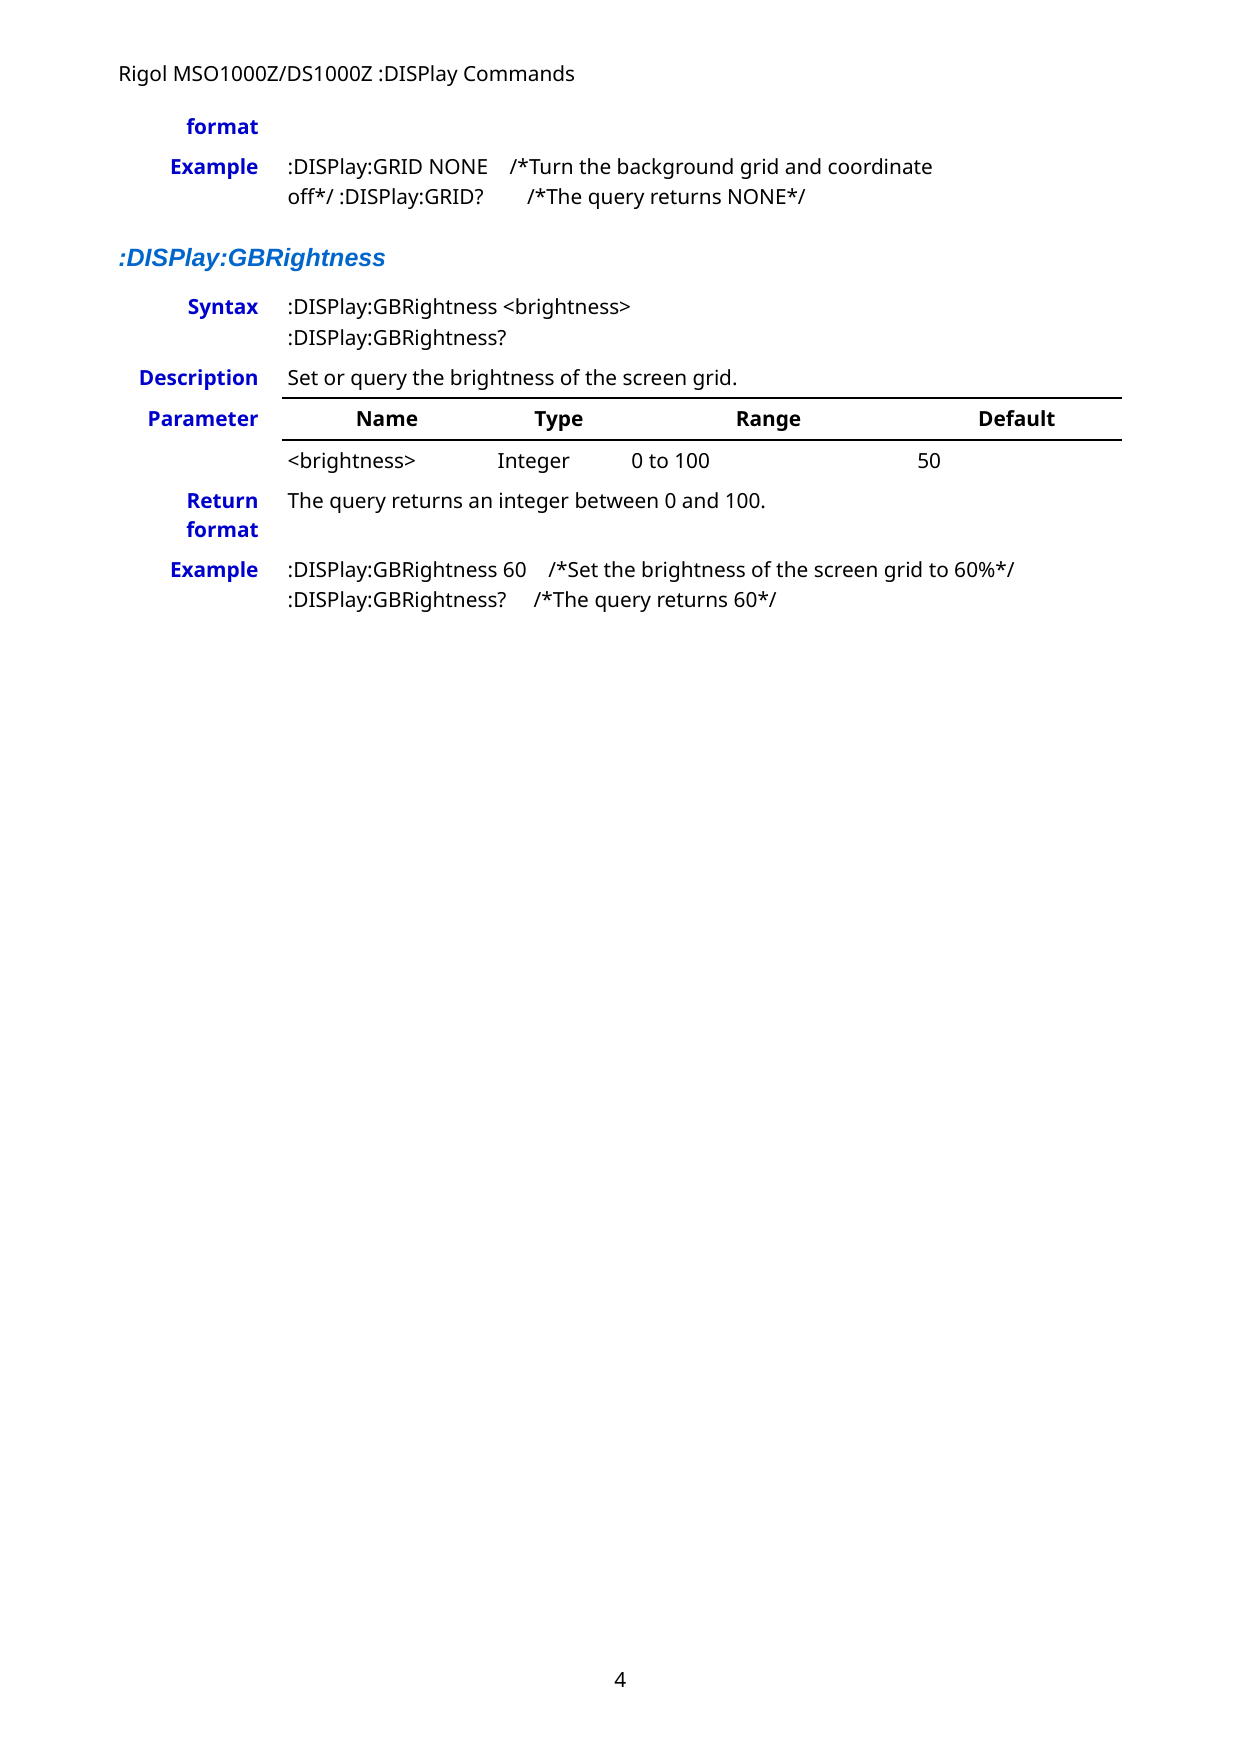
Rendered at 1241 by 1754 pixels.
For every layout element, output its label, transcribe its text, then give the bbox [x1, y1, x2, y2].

table_cell Example [118, 146, 282, 216]
table_header Syntax [118, 287, 282, 357]
table_cell Integer [492, 441, 626, 481]
subtitle :DISPlay:GBRightness [118, 243, 1122, 272]
table_cell Name [282, 399, 492, 439]
table_cell Example [118, 549, 282, 619]
table_cell 50 [911, 441, 1122, 481]
table_cell The query returns an integer between 0 and 100. [282, 481, 1122, 549]
table_cell Default [911, 399, 1122, 439]
table_cell format [118, 106, 282, 146]
table_cell :DISPlay:GBRightness 60 /*Set the brightness of the screen grid to 60%*/ :DISPlay:GBRightness? /*The query returns 60*/ [282, 549, 1122, 619]
table_cell :DISPlay:GRID NONE /*Turn the background grid and coordinate off*/ :DISPlay:GRID? /*The query returns NONE*/ [282, 146, 1122, 216]
table_cell Parameter [118, 397, 282, 439]
table_cell Range [626, 399, 911, 439]
table_cell Type [492, 399, 626, 439]
table_cell [118, 439, 282, 481]
table_cell 0 to 100 [626, 441, 911, 481]
table_cell Description [118, 357, 282, 397]
table_cell Return format [118, 481, 282, 549]
table_header :DISPlay:GBRightness <brightness> :DISPlay:GBRightness? [282, 287, 1122, 357]
table_cell <brightness> [282, 441, 492, 481]
table_cell [282, 106, 1122, 146]
table_cell Set or query the brightness of the screen grid. [282, 357, 1122, 397]
